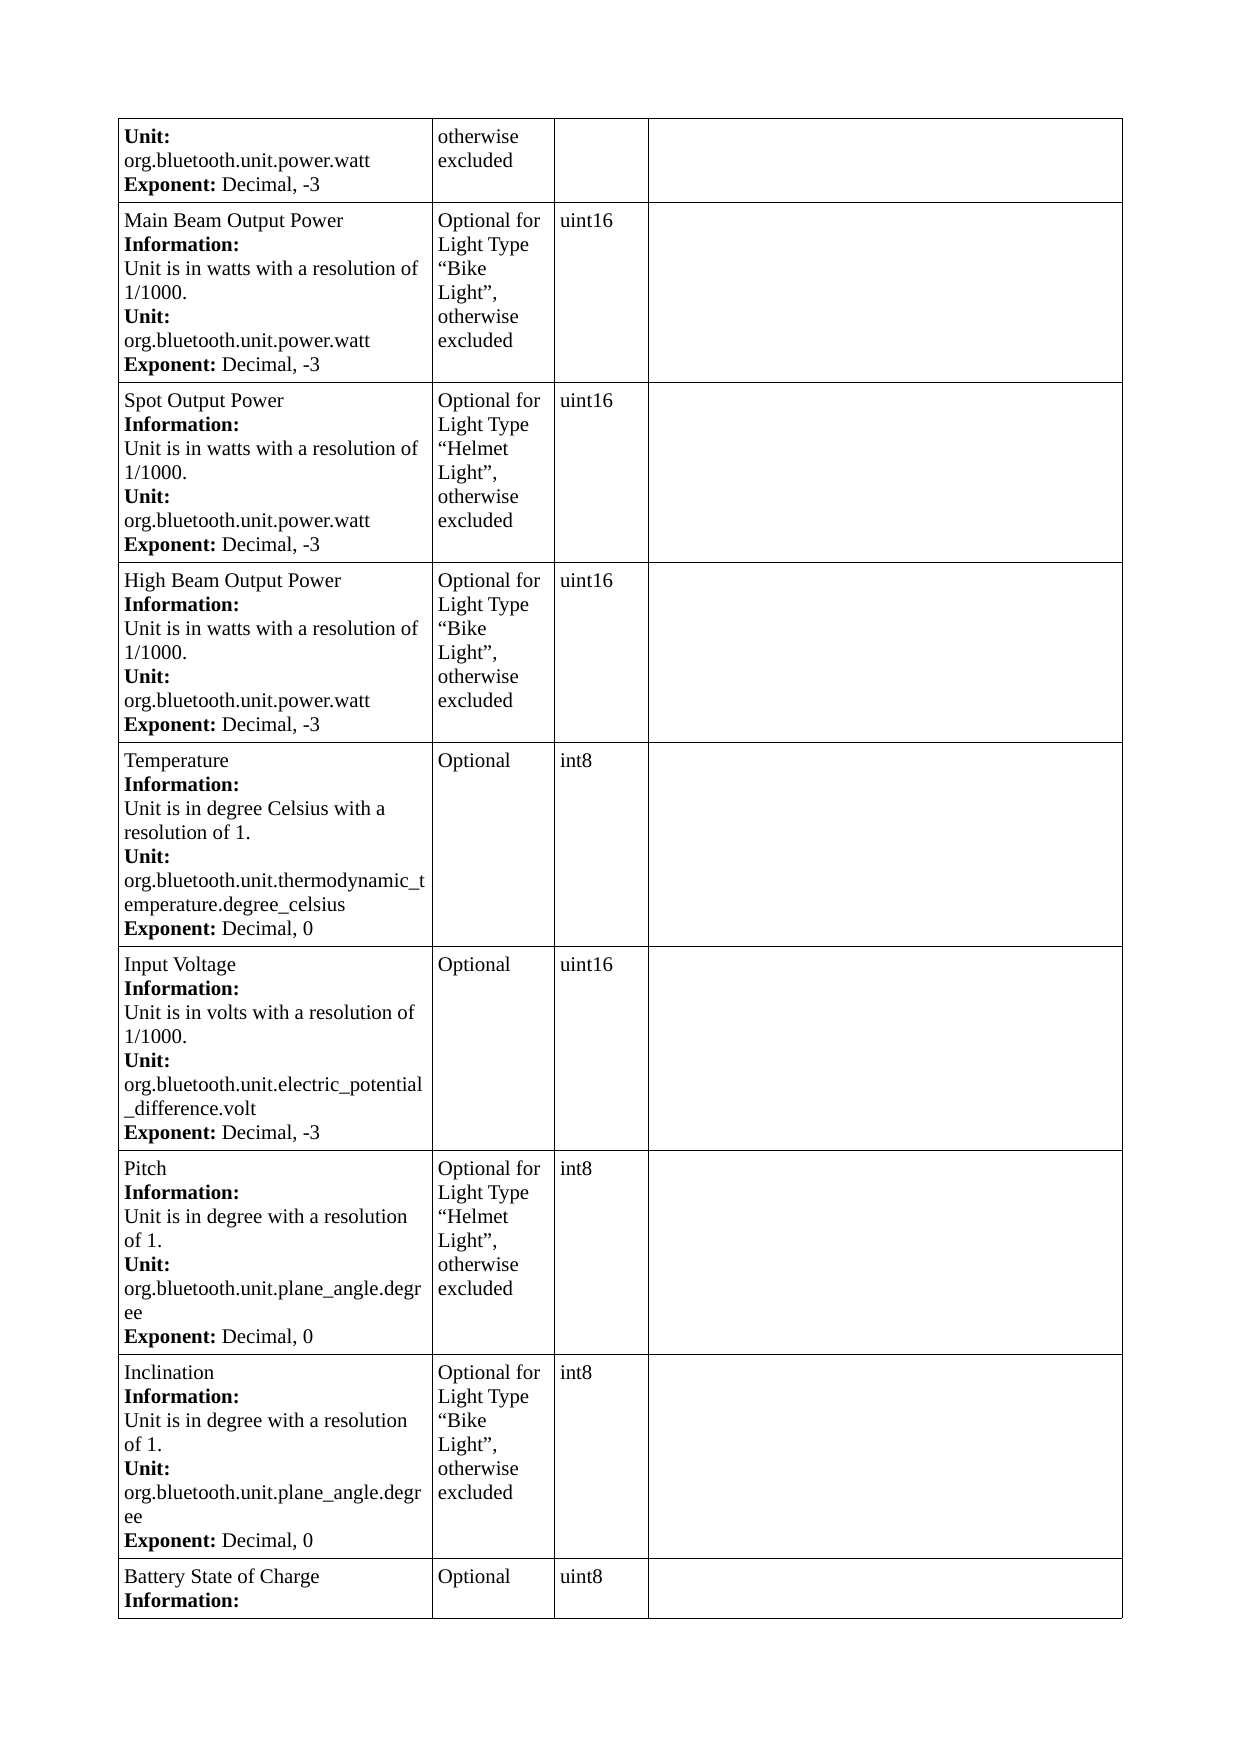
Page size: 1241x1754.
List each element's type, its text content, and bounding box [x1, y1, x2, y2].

table_cell uint16 [555, 383, 648, 562]
table_cell Temperature Information: Unit is in degree Celsius with a resolution of 1. Unit: org.bluetooth.unit.thermodynamic_temperature.degree_celsius Exponent: Decimal, 0 [119, 743, 432, 946]
table_cell [649, 203, 1122, 382]
table_cell Inclination Information: Unit is in degree with a resolution of 1. Unit: org.bluetooth.unit.plane_angle.degree Exponent: Decimal, 0 [119, 1355, 432, 1558]
table_cell Unit: org.bluetooth.unit.power.watt Exponent: Decimal, -3 [119, 119, 432, 202]
table_cell [649, 119, 1122, 202]
table_cell [649, 1151, 1122, 1354]
table_cell uint8 [555, 1559, 648, 1618]
table_cell [555, 119, 648, 202]
table_cell [649, 1559, 1122, 1618]
table_cell [649, 383, 1122, 562]
table_cell Optional for Light Type “Helmet Light”, otherwise excluded [433, 1151, 554, 1354]
table_cell [649, 1355, 1122, 1558]
table_cell [649, 947, 1122, 1150]
table_cell Battery State of Charge Information: [119, 1559, 432, 1618]
table_cell High Beam Output Power Information: Unit is in watts with a resolution of 1/1000. Unit: org.bluetooth.unit.power.watt Exponent: Decimal, -3 [119, 563, 432, 742]
table_cell int8 [555, 743, 648, 946]
table_cell Pitch Information: Unit is in degree with a resolution of 1. Unit: org.bluetooth.unit.plane_angle.degree Exponent: Decimal, 0 [119, 1151, 432, 1354]
table_cell uint16 [555, 947, 648, 1150]
table_cell Optional [433, 743, 554, 946]
table_cell Optional for Light Type “Bike Light”, otherwise excluded [433, 203, 554, 382]
table_cell Spot Output Power Information: Unit is in watts with a resolution of 1/1000. Unit: org.bluetooth.unit.power.watt Exponent: Decimal, -3 [119, 383, 432, 562]
table_cell [649, 563, 1122, 742]
table_cell uint16 [555, 203, 648, 382]
table_cell [649, 743, 1122, 946]
table_cell Input Voltage Information: Unit is in volts with a resolution of 1/1000. Unit: org.bluetooth.unit.electric_potential_difference.volt Exponent: Decimal, -3 [119, 947, 432, 1150]
table_cell uint16 [555, 563, 648, 742]
table_cell Optional for Light Type “Bike Light”, otherwise excluded [433, 563, 554, 742]
table_cell Optional [433, 947, 554, 1150]
table_cell Optional for Light Type “Helmet Light”, otherwise excluded [433, 383, 554, 562]
table_cell Optional [433, 1559, 554, 1618]
table_cell Main Beam Output Power Information: Unit is in watts with a resolution of 1/1000. Unit: org.bluetooth.unit.power.watt Exponent: Decimal, -3 [119, 203, 432, 382]
table_cell int8 [555, 1355, 648, 1558]
table_cell int8 [555, 1151, 648, 1354]
table_cell otherwise excluded [433, 119, 554, 202]
table_cell Optional for Light Type “Bike Light”, otherwise excluded [433, 1355, 554, 1558]
